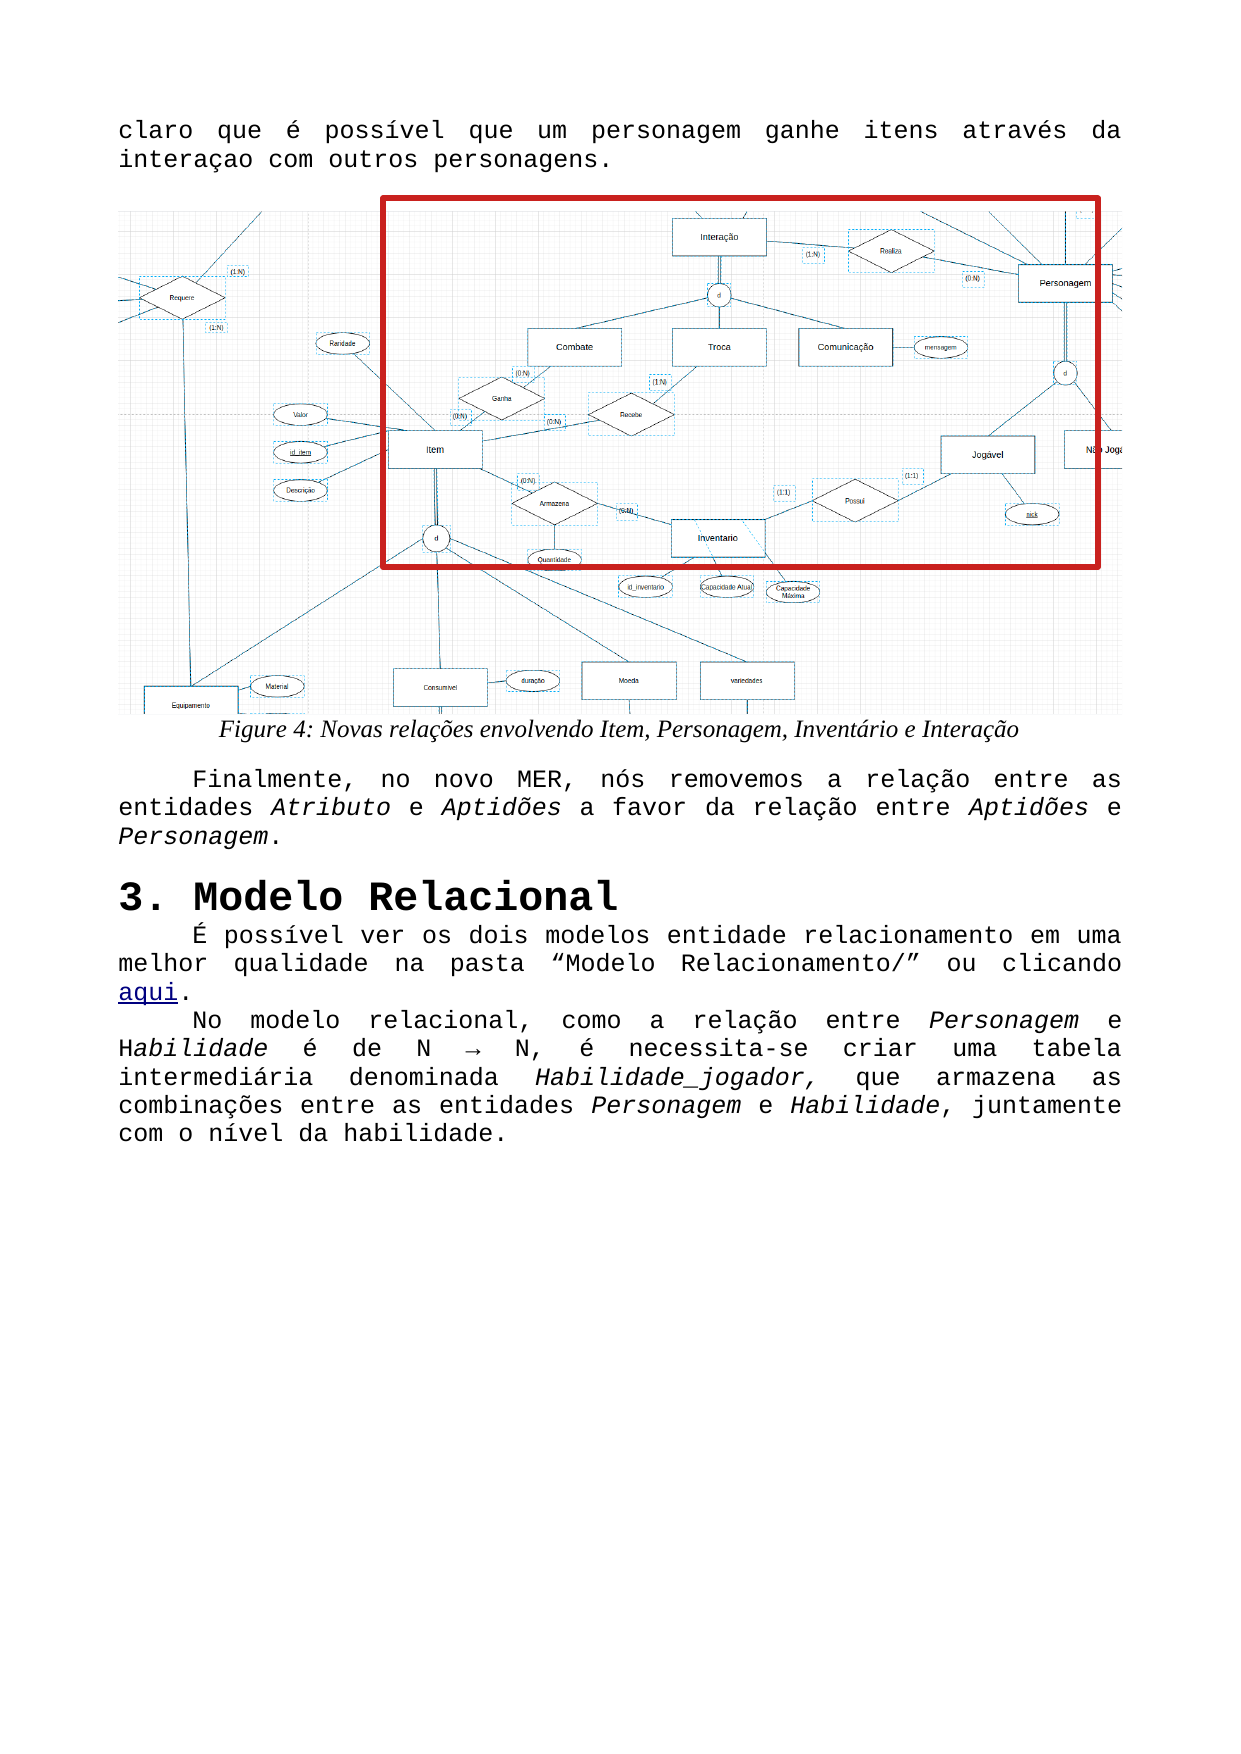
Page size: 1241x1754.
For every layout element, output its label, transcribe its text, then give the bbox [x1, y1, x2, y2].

text claro que é possível que um personagem ganhe itens através da interaçao com outros personagens. [118, 118, 1122, 175]
text Figure 4: Novas relações envolvendo Item, Personagem, Inventário e Interação [118, 715, 1122, 743]
text No modelo relacional, como a relação entre Personagem e Habilidade é de N → N, é necessita-se criar uma tabela intermediária denominada Habilidade_jogador, que armazena as combinações entre as entidades Personagem e Habilidade, juntamente com o nível da habilidade. [118, 1007, 1122, 1149]
text Finalmente, no novo MER, nós removemos a relação entre as entidades Atributo e Aptidões a favor da relação entre Aptidões e Personagem. [118, 767, 1122, 852]
text É possível ver os dois modelos entidade relacionamento em uma melhor qualidade na pasta “Modelo Relacionamento/” ou clicando aqui. [118, 922, 1122, 1007]
picture [386, 211, 1095, 564]
text 3. Modelo Relacional [118, 875, 1122, 922]
picture [118, 211, 1123, 715]
